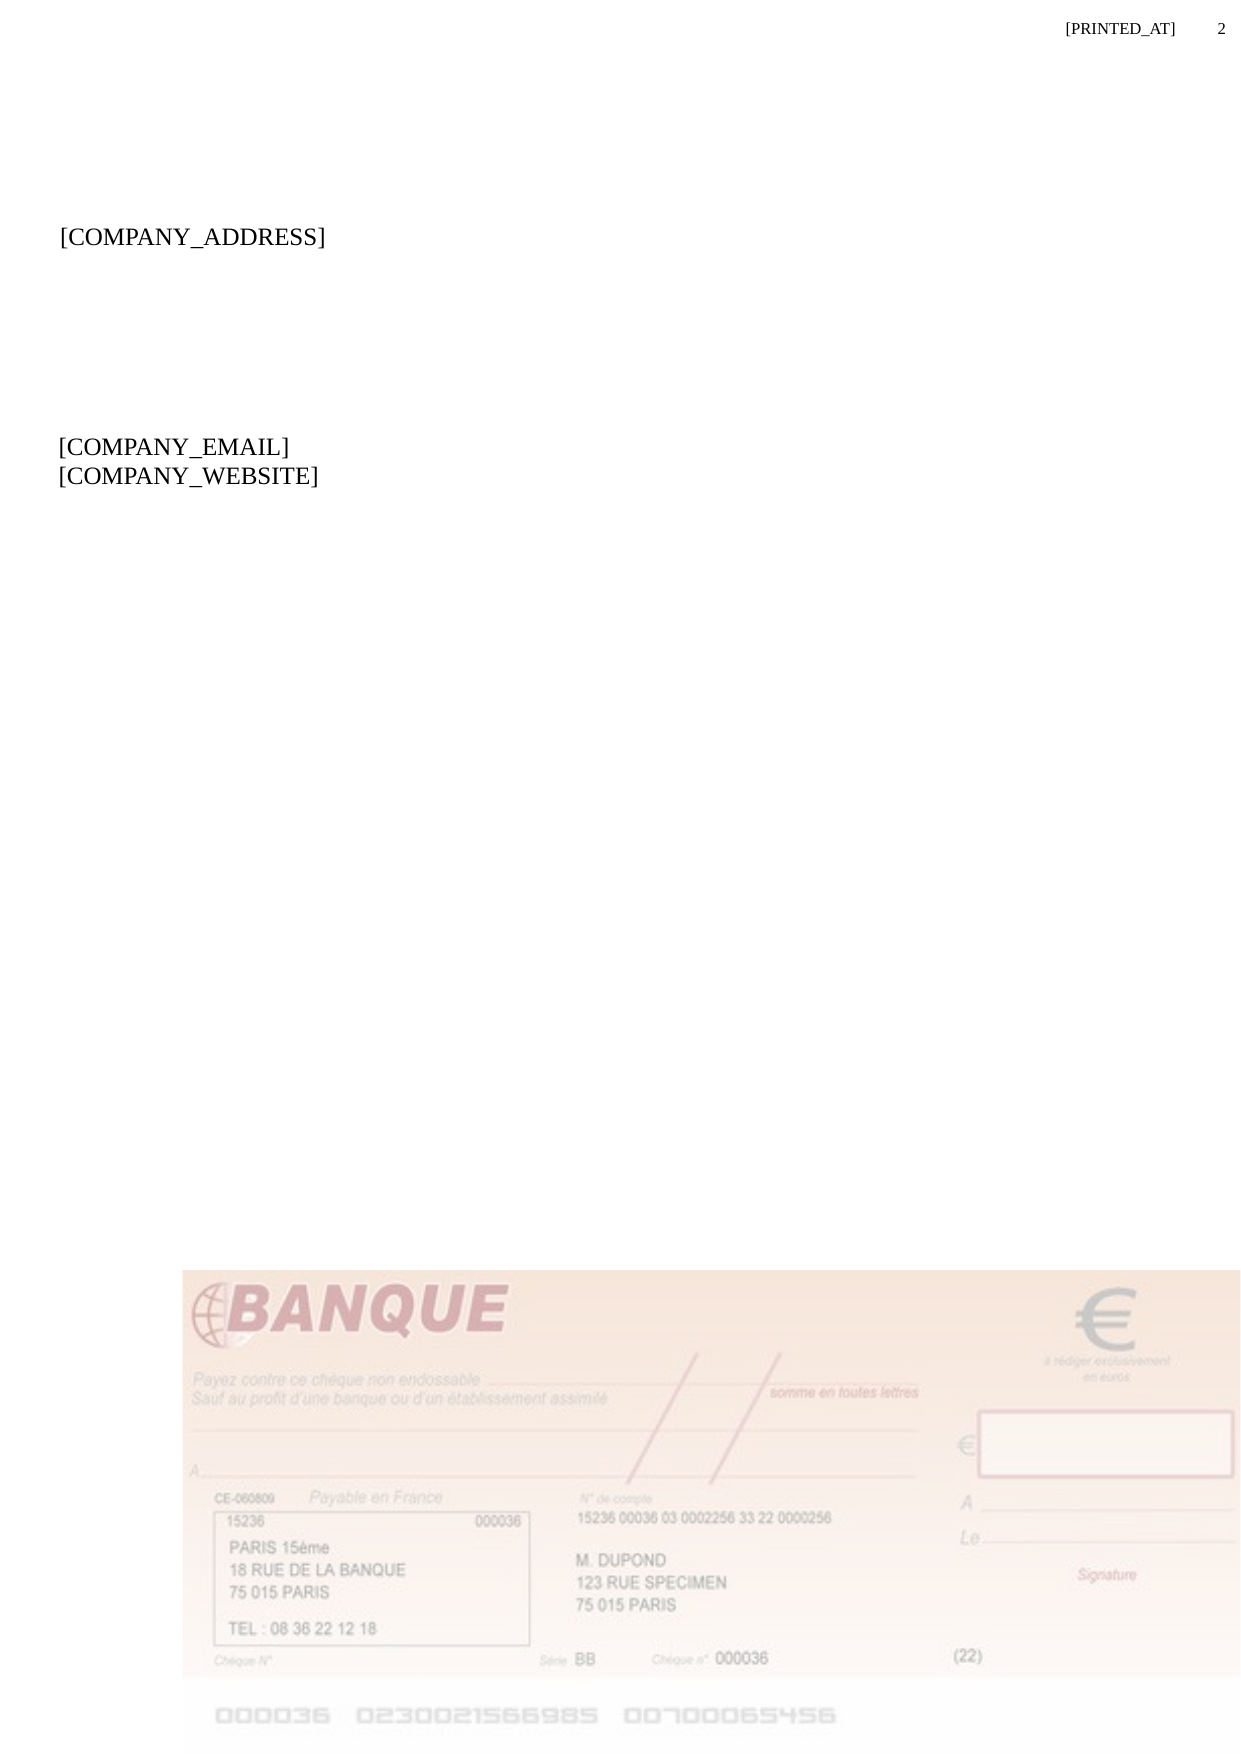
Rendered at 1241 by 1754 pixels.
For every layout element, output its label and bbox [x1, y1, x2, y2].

picture [66, 38, 229, 201]
